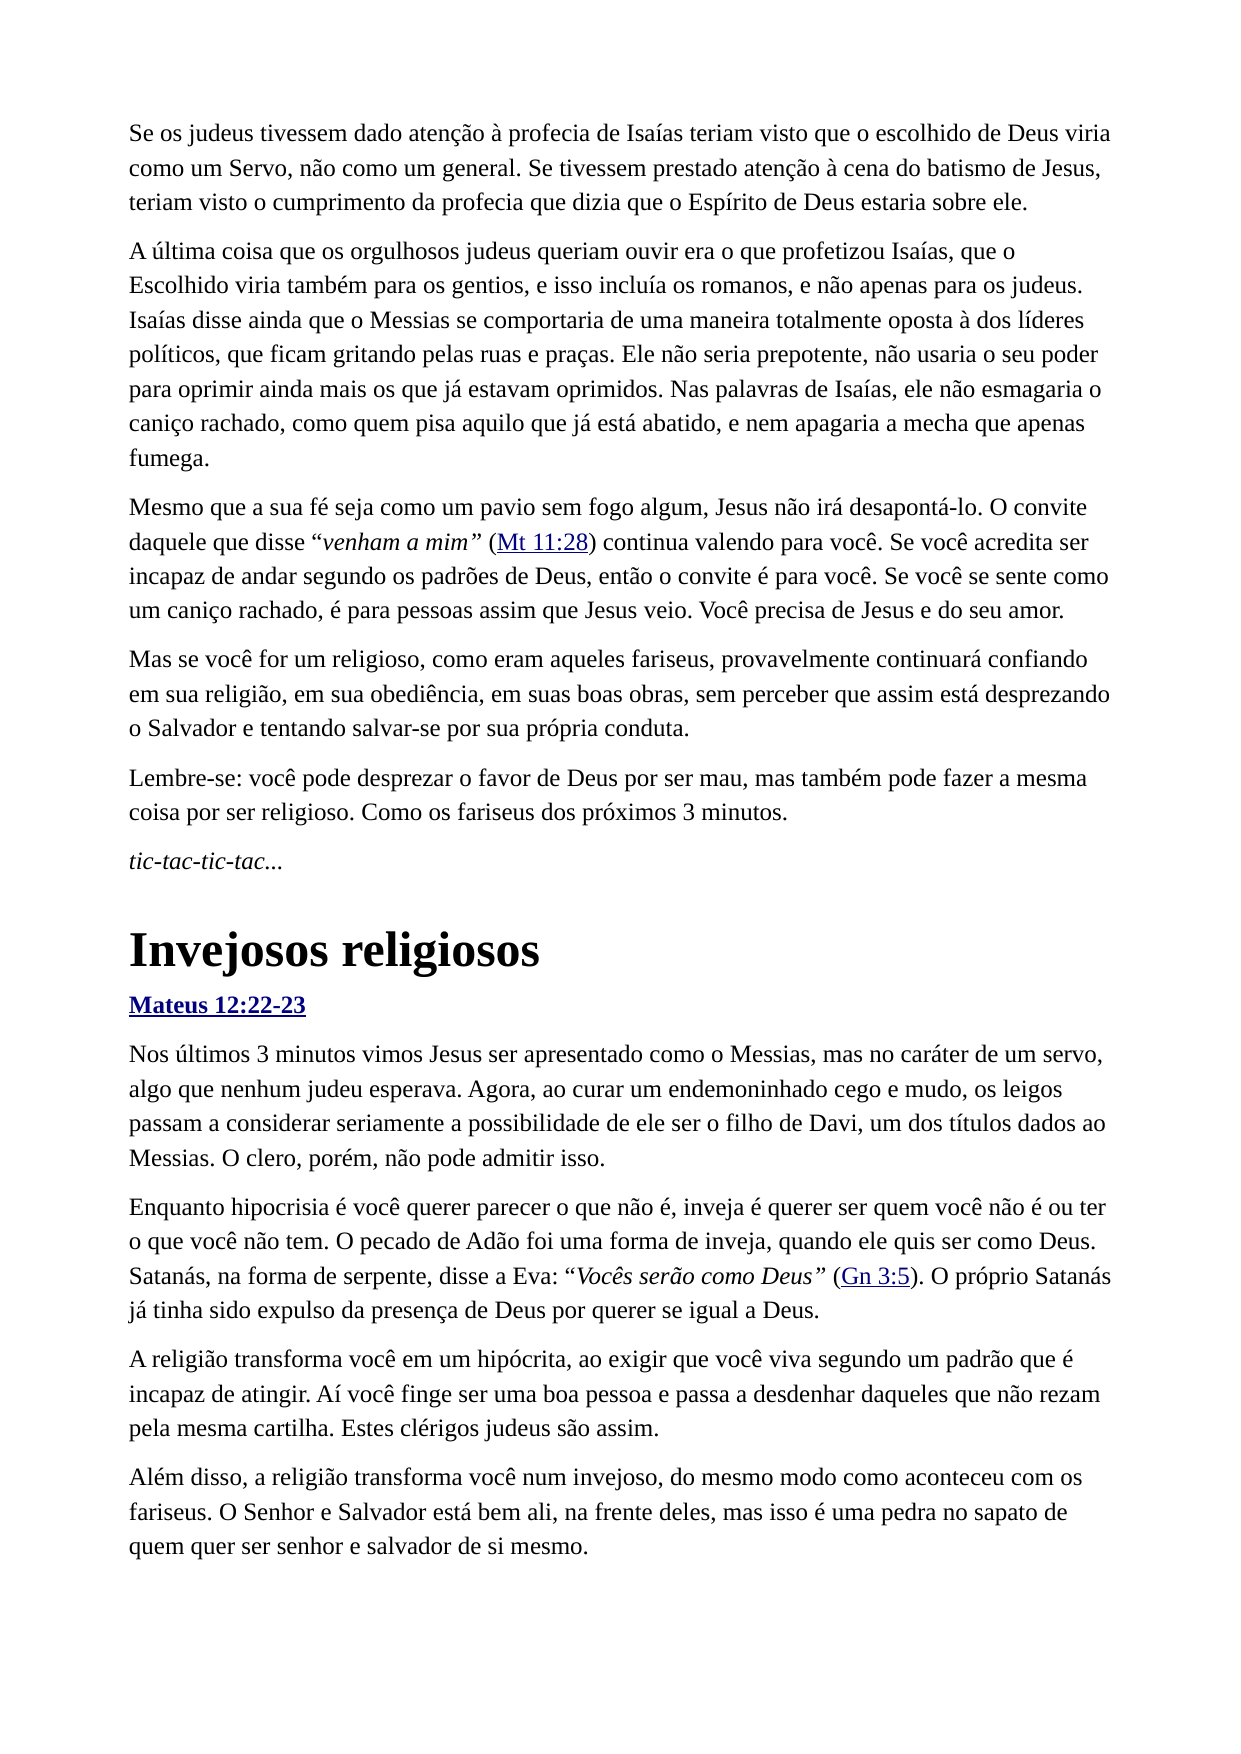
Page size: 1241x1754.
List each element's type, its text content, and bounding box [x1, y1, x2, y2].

text Além disso, a religião transforma você num invejoso, do mesmo modo como aconteceu com os fariseus. O Senhor e Salvador está bem ali, na frente deles, mas isso é uma pedra no sapato de quem quer ser senhor e salvador de si mesmo. [129, 1462, 1111, 1560]
text Se os judeus tivessem dado atenção à profecia de Isaías teriam visto que o escolhido de Deus viria como um Servo, não como um general. Se tivessem prestado atenção à cena do batismo de Jesus, teriam visto o cumprimento da profecia que dizia que o Espírito de Deus estaria sobre ele. [129, 118, 1111, 216]
text Nos últimos 3 minutos vimos Jesus ser apresentado como o Messias, mas no caráter de um servo, algo que nenhum judeu esperava. Agora, ao curar um endemoninhado cego e mudo, os leigos passam a considerar seriamente a possibilidade de ele ser o filho de Davi, um dos títulos dados ao Messias. O clero, porém, não pode admitir isso. [129, 1039, 1111, 1171]
text Mesmo que a sua fé seja como um pavio sem fogo algum, Jesus não irá desapontá-lo. O convite daquele que disse “venham a mim” (Mt 11:28) continua valendo para você. Se você acredita ser incapaz de andar segundo os padrões de Deus, então o convite é para você. Se você se sente como um caniço rachado, é para pessoas assim que Jesus veio. Você precisa de Jesus e do seu amor. [129, 492, 1111, 624]
text Mas se você for um religioso, como eram aqueles fariseus, provavelmente continuará confiando em sua religião, em sua obediência, em suas boas obras, sem perceber que assim está desprezando o Salvador e tentando salvar-se por sua própria conduta. [129, 644, 1111, 742]
text tic-tac-tic-tac... [129, 846, 1111, 875]
text Enquanto hipocrisia é você querer parecer o que não é, inveja é querer ser quem você não é ou ter o que você não tem. O pecado de Adão foi uma forma de inveja, quando ele quis ser como Deus. Satanás, na forma de serpente, disse a Eva: “Vocês serão como Deus” (Gn 3:5). O próprio Satanás já tinha sido expulso da presença de Deus por querer se igual a Deus. [129, 1192, 1111, 1324]
text Lembre-se: você pode desprezar o favor de Deus por ser mau, mas também pode fazer a mesma coisa por ser religioso. Como os fariseus dos próximos 3 minutos. [129, 763, 1111, 826]
text A última coisa que os orgulhosos judeus queriam ouvir era o que profetizou Isaías, que o Escolhido viria também para os gentios, e isso incluía os romanos, e não apenas para os judeus. Isaías disse ainda que o Messias se comportaria de uma maneira totalmente oposta à dos líderes políticos, que ficam gritando pelas ruas e praças. Ele não seria prepotente, não usaria o seu poder para oprimir ainda mais os que já estavam oprimidos. Nas palavras de Isaías, ele não esmagaria o caniço rachado, como quem pisa aquilo que já está abatido, e nem apagaria a mecha que apenas fumega. [129, 236, 1111, 472]
text A religião transforma você em um hipócrita, ao exigir que você viva segundo um padrão que é incapaz de atingir. Aí você finge ser uma boa pessoa e passa a desdenhar daqueles que não rezam pela mesma cartilha. Estes clérigos judeus são assim. [129, 1344, 1111, 1442]
text Mateus 12:22-23 [129, 990, 1111, 1019]
subtitle Invejosos religiosos [129, 920, 1111, 978]
